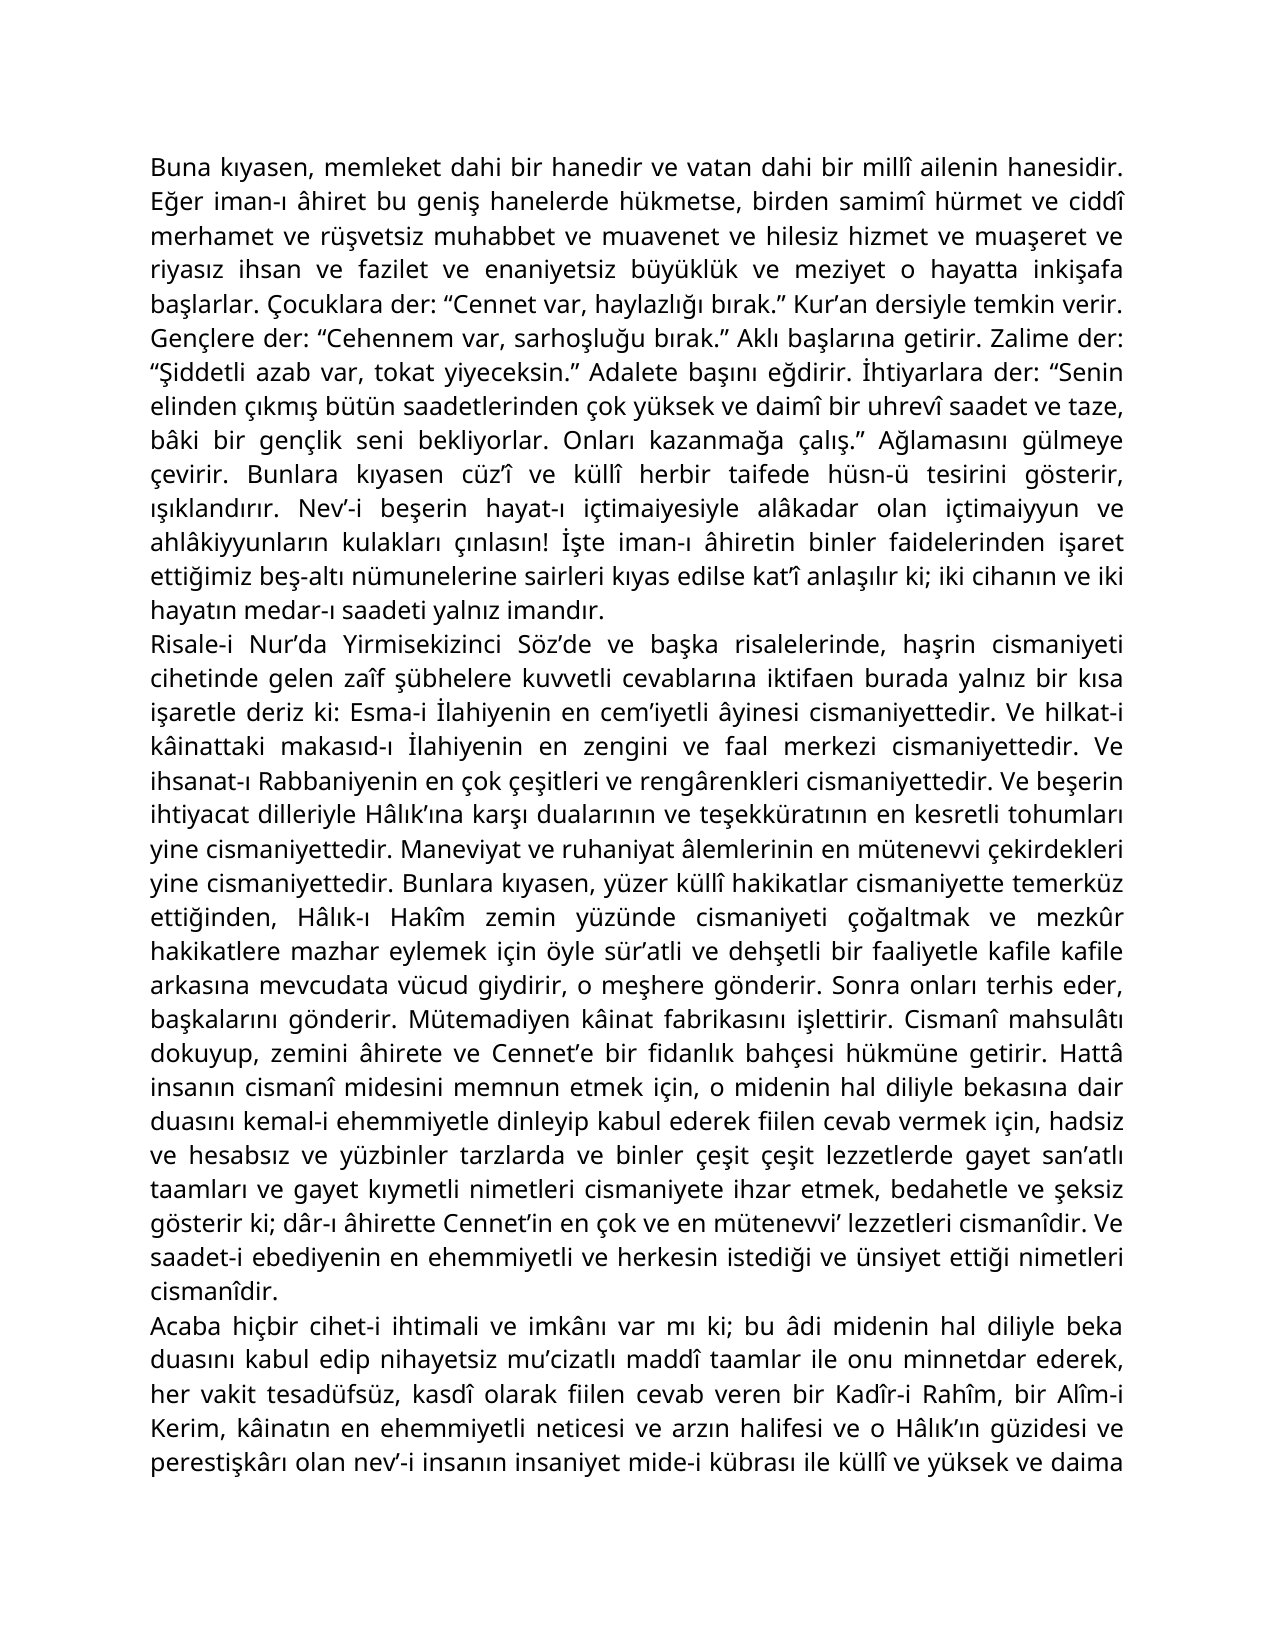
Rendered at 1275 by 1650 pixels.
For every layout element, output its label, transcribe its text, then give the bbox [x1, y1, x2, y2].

text Acaba hiçbir cihet-i ihtimali ve imkânı var mı ki; bu âdi midenin hal diliyle beka duasını kabul edip nihayetsiz mu’cizatlı maddî taamlar ile onu minnetdar ederek, her vakit tesadüfsüz, kasdî olarak fiilen cevab veren bir Kadîr-i Rahîm, bir Alîm-i Kerim, kâinatın en ehemmiyetli neticesi ve arzın halifesi ve o Hâlık’ın güzidesi ve perestişkârı olan nev’-i insanın insaniyet mide-i kübrası ile küllî ve yüksek ve daima [150, 1308, 1125, 1478]
text Buna kıyasen, memleket dahi bir hanedir ve vatan dahi bir millî ailenin hanesidir. Eğer iman-ı âhiret bu geniş hanelerde hükmetse, birden samimî hürmet ve ciddî merhamet ve rüşvetsiz muhabbet ve muavenet ve hilesiz hizmet ve muaşeret ve riyasız ihsan ve fazilet ve enaniyetsiz büyüklük ve meziyet o hayatta inkişafa başlarlar. Çocuklara der: “Cennet var, haylazlığı bırak.” Kur’an dersiyle temkin verir. Gençlere der: “Cehennem var, sarhoşluğu bırak.” Aklı başlarına getirir. Zalime der: “Şiddetli azab var, tokat yiyeceksin.” Adalete başını eğdirir. İhtiyarlara der: “Senin elinden çıkmış bütün saadetlerinden çok yüksek ve daimî bir uhrevî saadet ve taze, bâki bir gençlik seni bekliyorlar. Onları kazanmağa çalış.” Ağlamasını gülmeye çevirir. Bunlara kıyasen cüz’î ve küllî herbir taifede hüsn-ü tesirini gösterir, ışıklandırır. Nev’-i beşerin hayat-ı içtimaiyesiyle alâkadar olan içtimaiyyun ve ahlâkiyyunların kulakları çınlasın! İşte iman-ı âhiretin binler faidelerinden işaret ettiğimiz beş-altı nümunelerine sairleri kıyas edilse kat’î anlaşılır ki; iki cihanın ve iki hayatın medar-ı saadeti yalnız imandır. [150, 150, 1125, 627]
text Risale-i Nur’da Yirmisekizinci Söz’de ve başka risalelerinde, haşrin cismaniyeti cihetinde gelen zaîf şübhelere kuvvetli cevablarına iktifaen burada yalnız bir kısa işaretle deriz ki: Esma-i İlahiyenin en cem’iyetli âyinesi cismaniyettedir. Ve hilkat-i kâinattaki makasıd-ı İlahiyenin en zengini ve faal merkezi cismaniyettedir. Ve ihsanat-ı Rabbaniyenin en çok çeşitleri ve rengârenkleri cismaniyettedir. Ve beşerin ihtiyacat dilleriyle Hâlık’ına karşı dualarının ve teşekküratının en kesretli tohumları yine cismaniyettedir. Maneviyat ve ruhaniyat âlemlerinin en mütenevvi çekirdekleri yine cismaniyettedir. Bunlara kıyasen, yüzer küllî hakikatlar cismaniyette temerküz ettiğinden, Hâlık-ı Hakîm zemin yüzünde cismaniyeti çoğaltmak ve mezkûr hakikatlere mazhar eylemek için öyle sür’atli ve dehşetli bir faaliyetle kafile kafile arkasına mevcudata vücud giydirir, o meşhere gönderir. Sonra onları terhis eder, başkalarını gönderir. Mütemadiyen kâinat fabrikasını işlettirir. Cismanî mahsulâtı dokuyup, zemini âhirete ve Cennet’e bir fidanlık bahçesi hükmüne getirir. Hattâ insanın cismanî midesini memnun etmek için, o midenin hal diliyle bekasına dair duasını kemal-i ehemmiyetle dinleyip kabul ederek fiilen cevab vermek için, hadsiz ve hesabsız ve yüzbinler tarzlarda ve binler çeşit çeşit lezzetlerde gayet san’atlı taamları ve gayet kıymetli nimetleri cismaniyete ihzar etmek, bedahetle ve şeksiz gösterir ki; dâr-ı âhirette Cennet’in en çok ve en mütenevvi’ lezzetleri cismanîdir. Ve saadet-i ebediyenin en ehemmiyetli ve herkesin istediği ve ünsiyet ettiği nimetleri cismanîdir. [150, 627, 1125, 1308]
